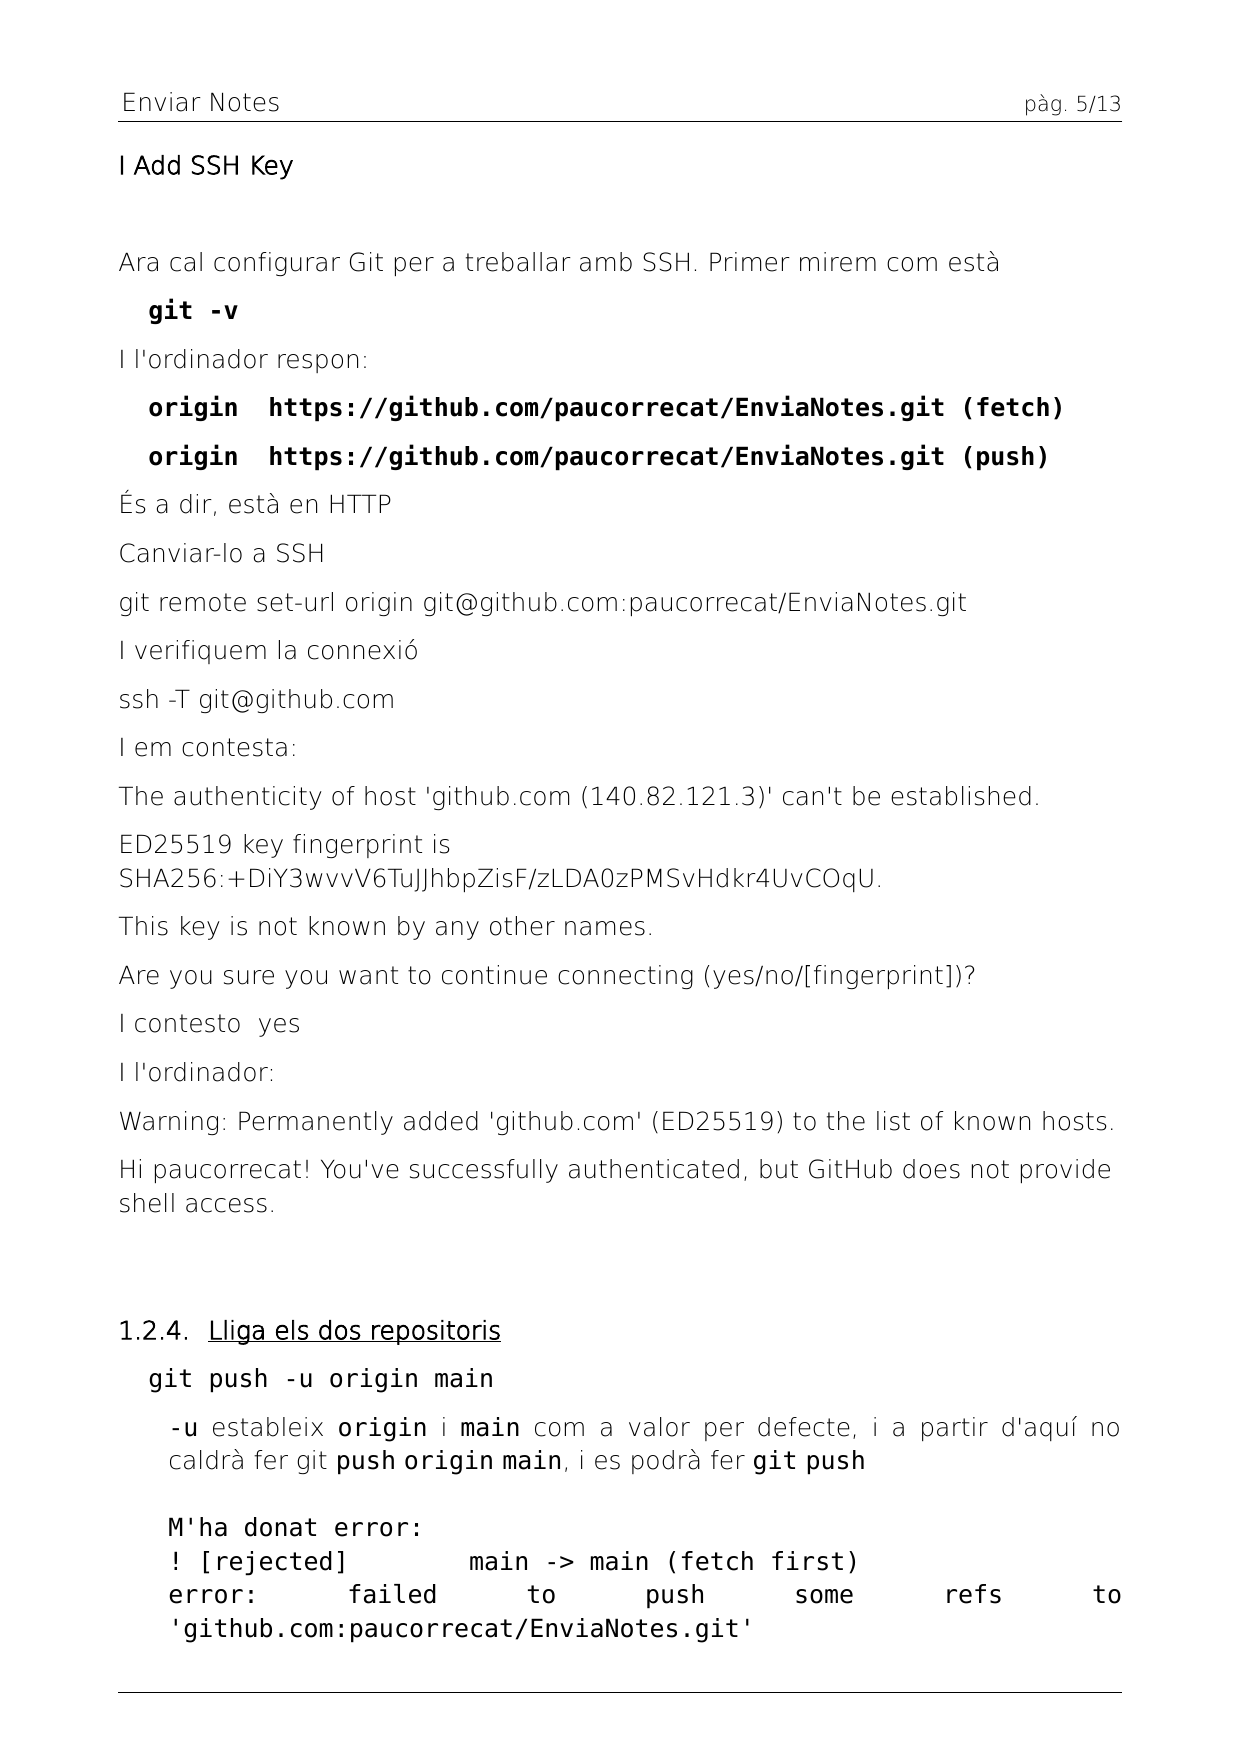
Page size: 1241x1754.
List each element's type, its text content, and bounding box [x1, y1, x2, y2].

text ED25519 key fingerprint is SHA256:+DiY3wvvV6TuJJhbpZisF/zLDA0zPMSvHdkr4UvCOqU. [118, 830, 1122, 893]
text -u estableix origin i main com a valor per defecte, i a partir d'aquí no caldrà fer git push origin main, i es podrà fer git push [168, 1413, 1122, 1476]
text I l'ordinador: [118, 1058, 1122, 1087]
text Canviar-lo a SSH [118, 539, 1122, 568]
text git push -u origin main [133, 1364, 1107, 1393]
text És a dir, està en HTTP [118, 491, 1122, 520]
text ssh -T git@github.com [118, 685, 1122, 714]
text I em contesta: [118, 733, 1122, 762]
text I l'ordinador respon: [118, 345, 1122, 374]
text This key is not known by any other names. [118, 912, 1122, 942]
text Ara cal configurar Git per a treballar amb SSH. Primer mirem com està [118, 248, 1122, 277]
text git -v [133, 296, 1107, 326]
text ! [rejected] main -> main (fetch first) [168, 1547, 1122, 1576]
text Hi paucorrecat! You've successfully authenticated, but GitHub does not provide shell access. [118, 1155, 1122, 1218]
text I contesto yes [118, 1009, 1122, 1039]
text git remote set-url origin git@github.com:paucorrecat/EnviaNotes.git [118, 588, 1122, 617]
subtitle Lliga els dos repositoris [118, 1316, 1122, 1345]
text The authenticity of host 'github.com (140.82.121.3)' can't be established. [118, 782, 1122, 811]
text M'ha donat error: [168, 1513, 1122, 1543]
text Are you sure you want to continue connecting (yes/no/[fingerprint])? [118, 961, 1122, 990]
text origin https://github.com/paucorrecat/EnviaNotes.git (fetch) [133, 393, 1107, 423]
text origin https://github.com/paucorrecat/EnviaNotes.git (push) [133, 442, 1107, 471]
text error: failed to push some refs to 'github.com:paucorrecat/EnviaNotes.git' [168, 1581, 1122, 1643]
text Warning: Permanently added 'github.com' (ED25519) to the list of known hosts. [118, 1107, 1122, 1136]
text I verifiquem la connexió [118, 636, 1122, 665]
text I Add SSH Key [118, 151, 1122, 180]
